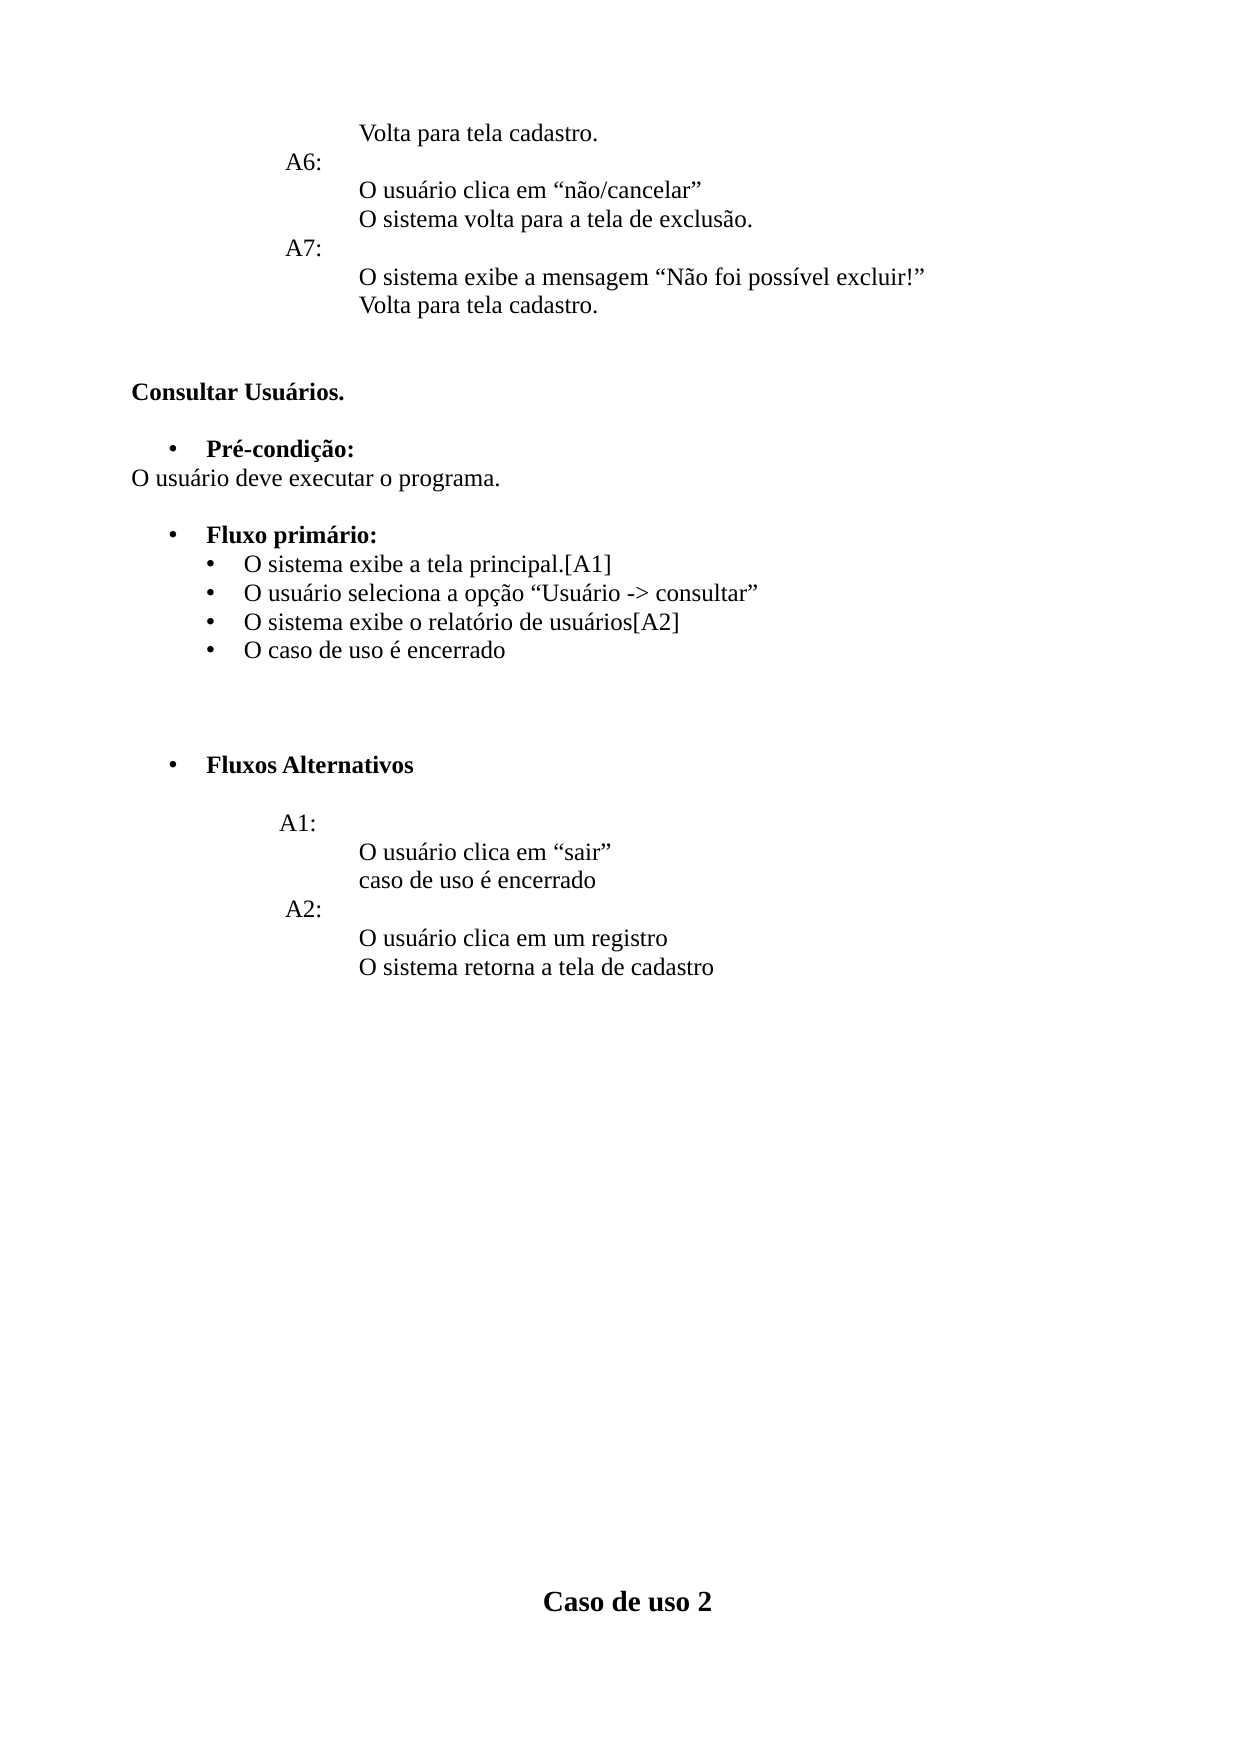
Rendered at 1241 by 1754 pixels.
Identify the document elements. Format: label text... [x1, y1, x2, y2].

list O sistema exibe o relatório de usuários[A2] [206, 607, 1123, 636]
text Consultar Usuários. [131, 377, 1123, 406]
text O sistema exibe a mensagem “Não foi possível excluir!” [249, 262, 1123, 291]
text Volta para tela cadastro. [249, 291, 1123, 319]
list Fluxos Alternativos [169, 751, 1123, 779]
text O usuário clica em “sair” [249, 837, 1123, 866]
text Volta para tela cadastro. [249, 118, 1123, 147]
text A7: [249, 233, 1123, 262]
text O usuário clica em “não/cancelar” [249, 176, 1123, 204]
list O sistema exibe a tela principal.[A1] [206, 549, 1123, 578]
text A2: [249, 894, 1123, 923]
text A6: [249, 147, 1123, 176]
text O usuário clica em um registro [249, 923, 1123, 952]
list Fluxo primário: [169, 521, 1123, 549]
text O sistema retorna a tela de cadastro [249, 952, 1123, 981]
text caso de uso é encerrado [249, 866, 1123, 894]
list O usuário seleciona a opção “Usuário -> consultar” [206, 578, 1123, 607]
list Pré-condição: [169, 434, 1123, 463]
text A1: [279, 808, 1123, 837]
text Caso de uso 2 [131, 1584, 1123, 1618]
list O caso de uso é encerrado [206, 636, 1123, 664]
text O sistema volta para a tela de exclusão. [249, 204, 1123, 233]
text O usuário deve executar o programa. [131, 463, 1123, 492]
